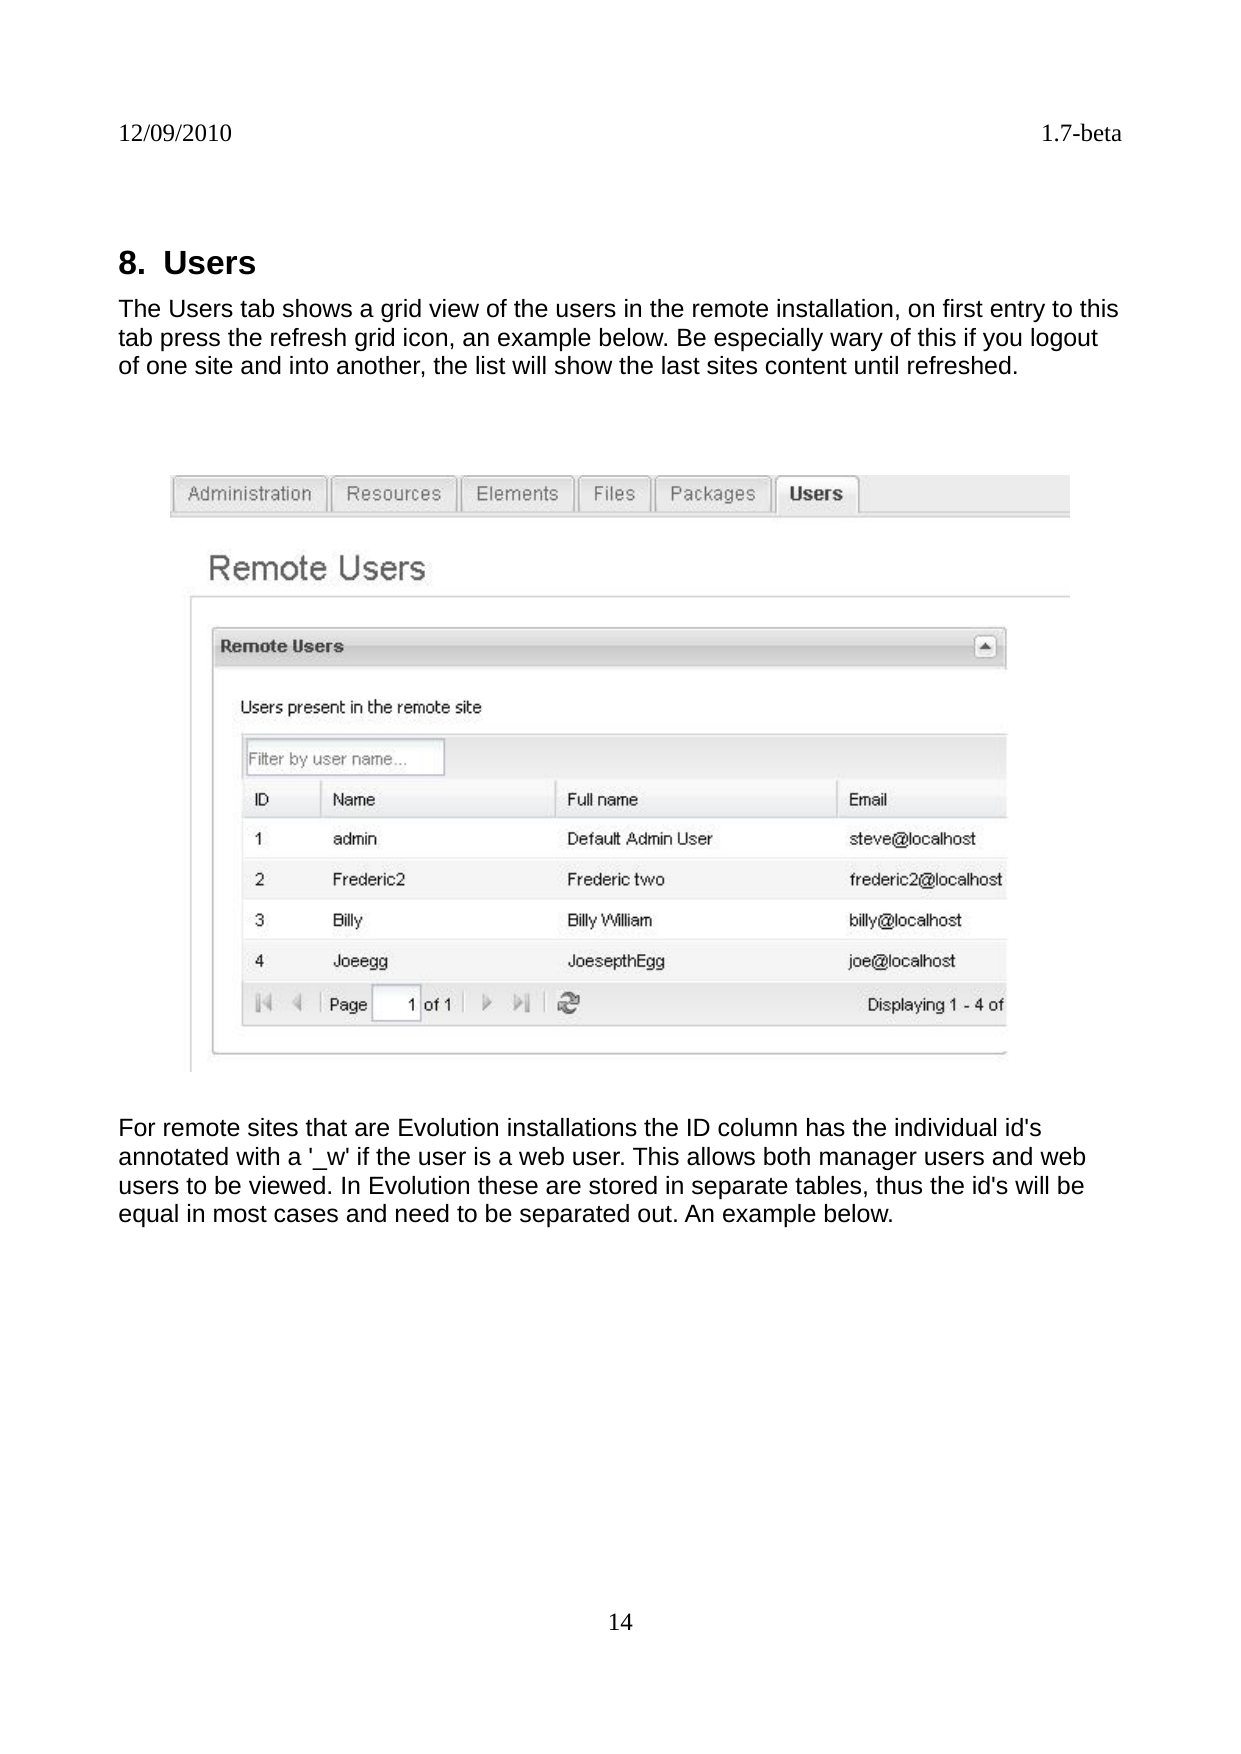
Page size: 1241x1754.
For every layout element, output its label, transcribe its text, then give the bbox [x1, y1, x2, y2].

text For remote sites that are Evolution installations the ID column has the individual id's annotated with a '_w' if the user is a web user. This allows both manager users and web users to be viewed. In Evolution these are stored in separate tables, thus the id's will be equal in most cases and need to be separated out. An example below. [118, 1113, 1122, 1228]
picture [170, 475, 1070, 1072]
text The Users tab shows a grid view of the users in the remote installation, on first entry to this tab press the refresh grid icon, an example below. Be especially wary of this if you logout of one site and into another, the list will show the last sites content until refreshed. [118, 294, 1122, 380]
subtitle Users [118, 243, 1122, 281]
